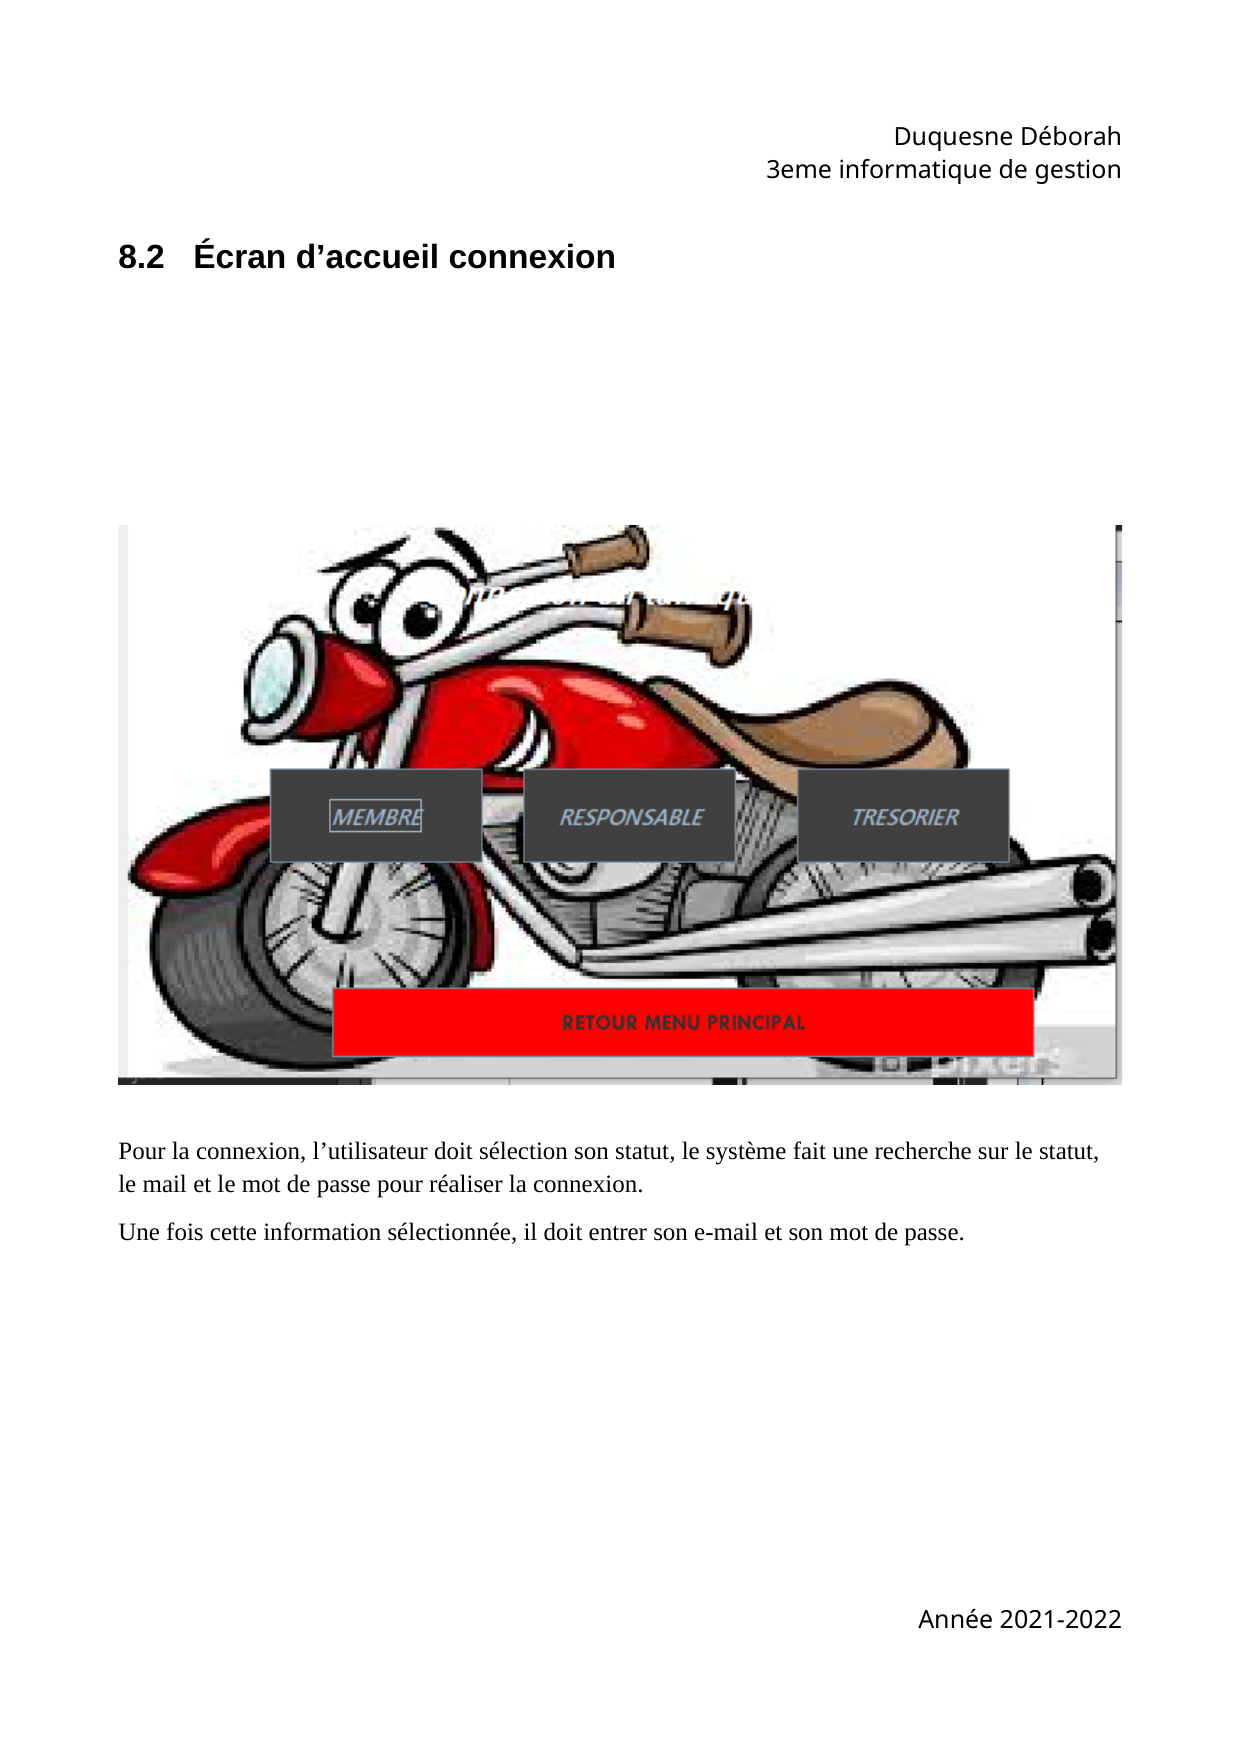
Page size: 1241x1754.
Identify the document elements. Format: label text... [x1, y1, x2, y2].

text Une fois cette information sélectionnée, il doit entrer son e-mail et son mot de passe. [118, 1217, 1122, 1245]
text Pour la connexion, l’utilisateur doit sélection son statut, le système fait une recherche sur le statut, le mail et le mot de passe pour réaliser la connexion. [118, 1136, 1122, 1198]
subtitle Écran d’accueil connexion [118, 237, 1122, 275]
picture [118, 525, 1123, 1085]
